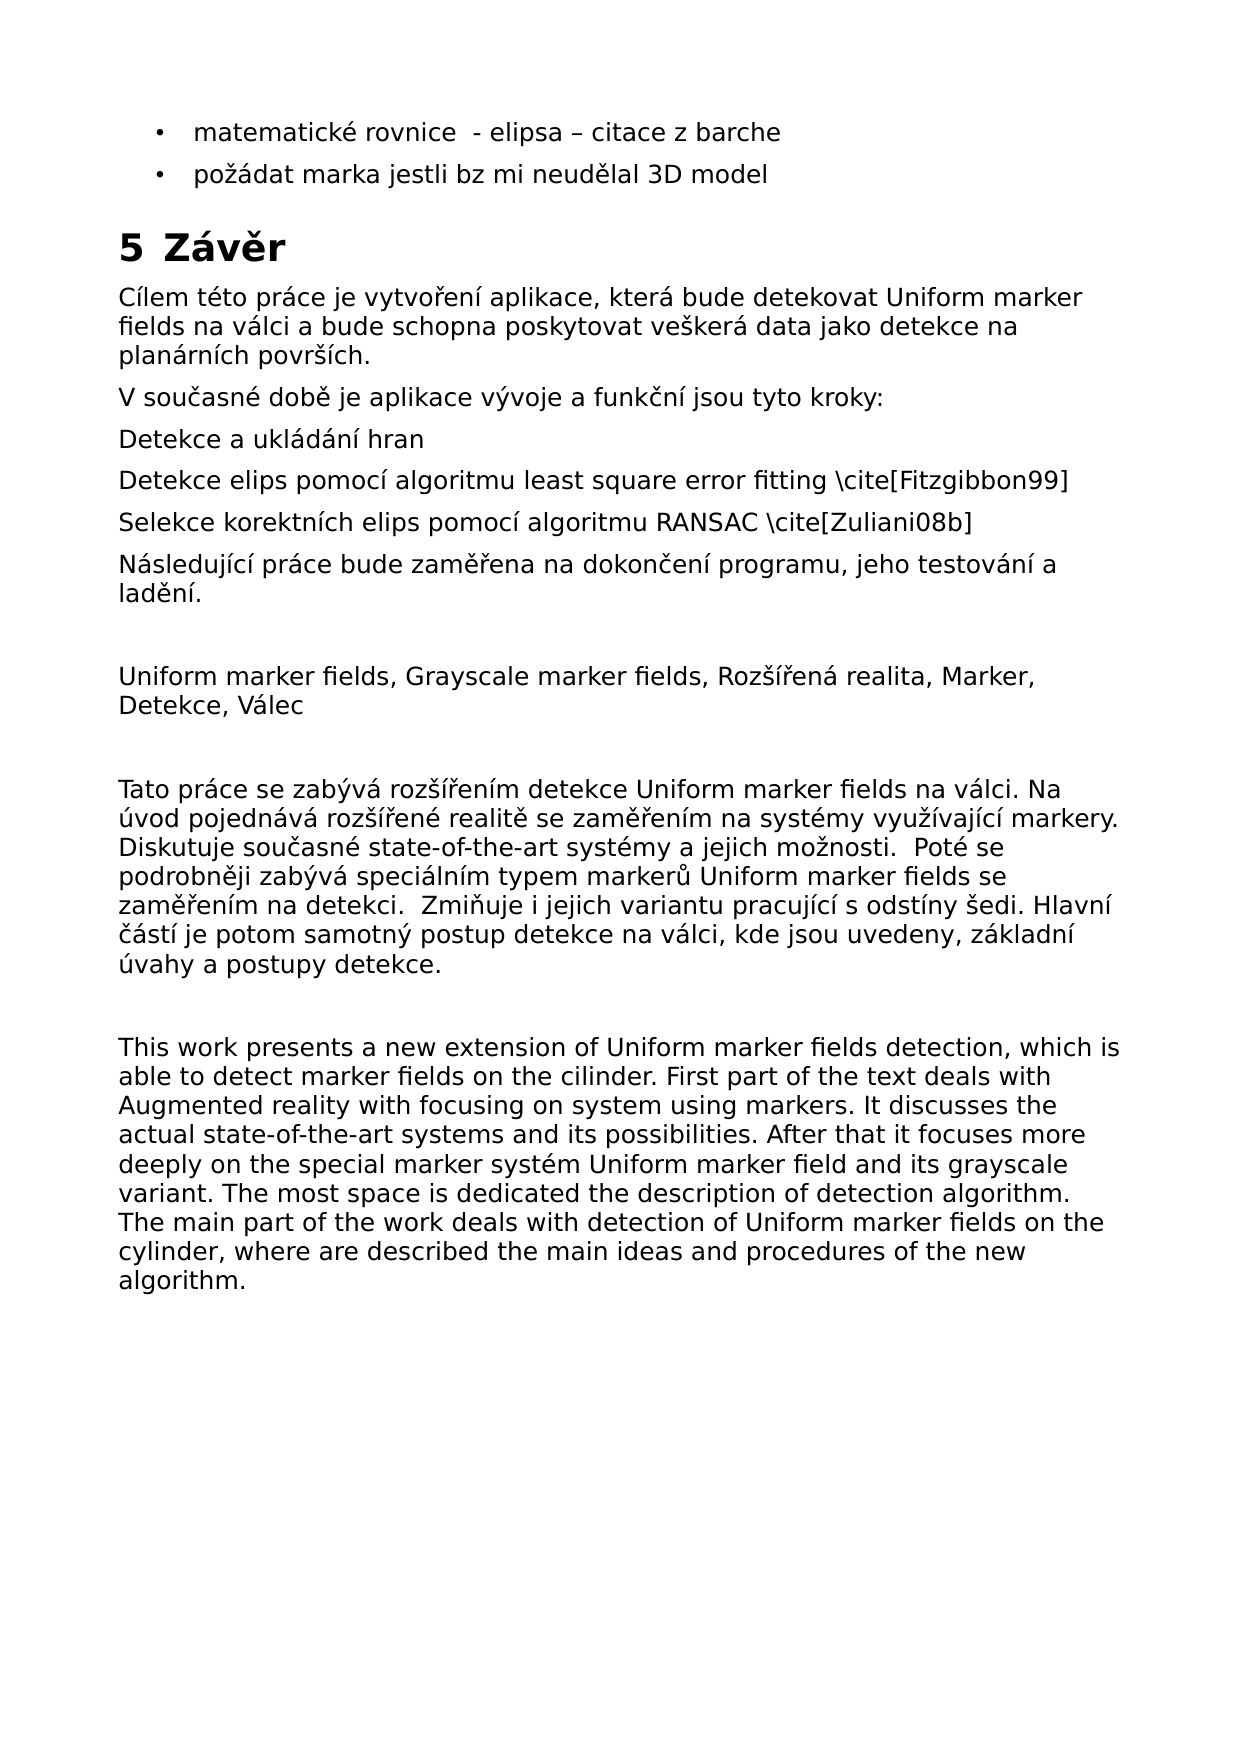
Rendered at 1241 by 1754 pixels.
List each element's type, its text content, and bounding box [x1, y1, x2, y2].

text Následující práce bude zaměřena na dokončení programu, jeho testování a ladění. [118, 550, 1122, 608]
subtitle Závěr [118, 226, 1122, 271]
text Tato práce se zabývá rozšířením detekce Uniform marker fields na válci. Na úvod pojednává rozšířené realitě se zaměřením na systémy využívající markery. Diskutuje současné state-of-the-art systémy a jejich možnosti. Poté se podrobněji zabývá speciálním typem markerů Uniform marker fields se zaměřením na detekci. Zmiňuje i jejich variantu pracující s odstíny šedi. Hlavní částí je potom samotný postup detekce na válci, kde jsou uvedeny, základní úvahy a postupy detekce. [118, 775, 1122, 979]
list požádat marka jestli bz mi neudělal 3D model [156, 160, 1122, 189]
text Cílem této práce je vytvoření aplikace, která bude detekovat Uniform marker fields na válci a bude schopna poskytovat veškerá data jako detekce na planárních površích. [118, 283, 1122, 371]
text Detekce a ukládání hran [118, 425, 1122, 454]
text V současné době je aplikace vývoje a funkční jsou tyto kroky: [118, 383, 1122, 412]
list matematické rovnice - elipsa – citace z barche [156, 118, 1122, 147]
text Detekce elips pomocí algoritmu least square error fitting \cite[Fitzgibbon99] [118, 466, 1122, 496]
text Selekce korektních elips pomocí algoritmu RANSAC \cite[Zuliani08b] [118, 508, 1122, 537]
text This work presents a new extension of Uniform marker fields detection, which is able to detect marker fields on the cilinder. First part of the text deals with Augmented reality with focusing on system using markers. It discusses the actual state-of-the-art systems and its possibilities. After that it focuses more deeply on the special marker systém Uniform marker field and its grayscale variant. The most space is dedicated the description of detection algorithm. The main part of the work deals with detection of Uniform marker fields on the cylinder, where are described the main ideas and procedures of the new algorithm. [118, 1033, 1122, 1296]
text Uniform marker fields, Grayscale marker fields, Rozšířená realita, Marker, Detekce, Válec [118, 662, 1122, 721]
